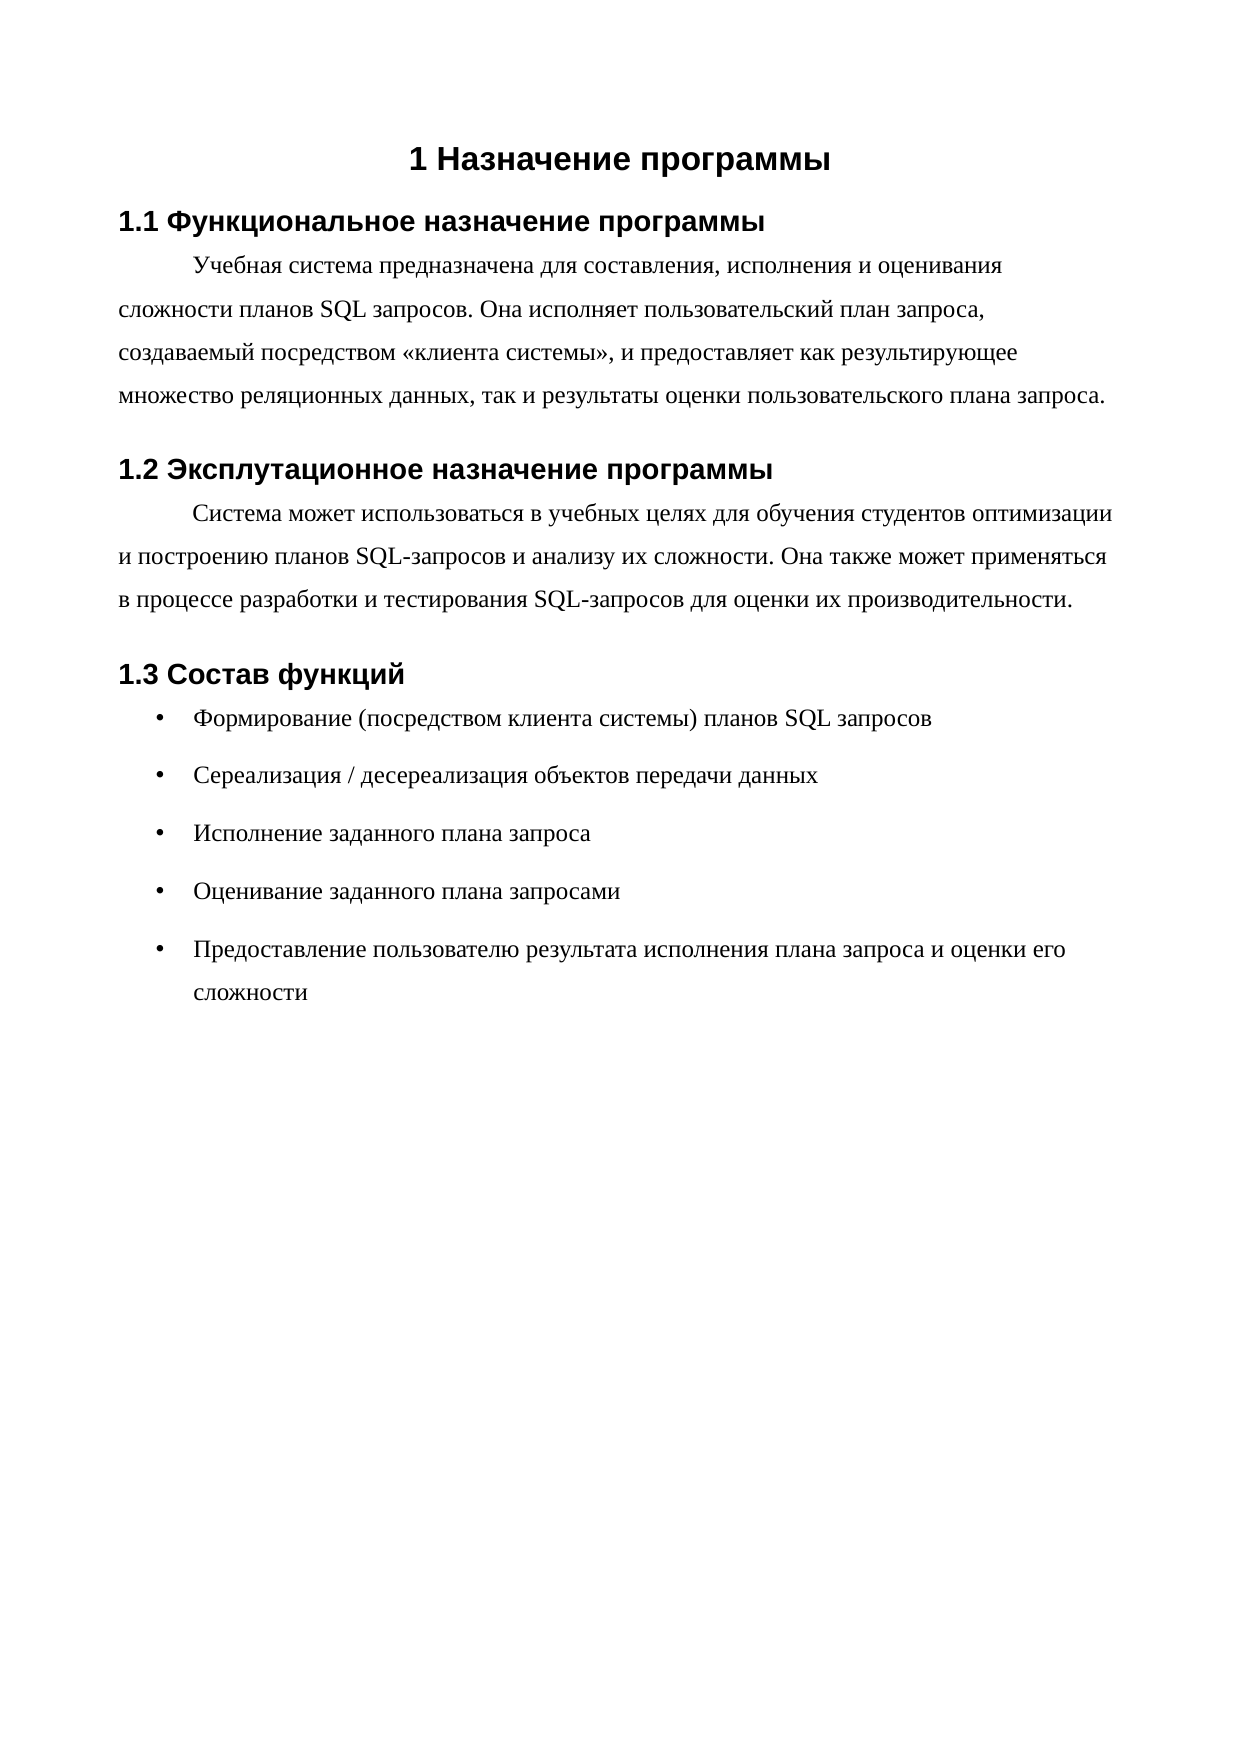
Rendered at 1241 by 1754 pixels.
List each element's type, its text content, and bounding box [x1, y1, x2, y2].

subtitle 1.2 Эксплутационное назначение программы [118, 452, 1122, 486]
list Оценивание заданного плана запросами [156, 876, 1122, 905]
subtitle 1 Назначение программы [118, 139, 1122, 177]
text Система может использоваться в учебных целях для обучения студентов оптимизации и построению планов SQL-запросов и анализу их сложности. Она также может применяться в процессе разработки и тестирования SQL-запросов для оценки их производительности. [118, 498, 1122, 613]
list Предоставление пользователю результата исполнения плана запроса и оценки его сложности [156, 934, 1122, 1006]
subtitle 1.1 Функциональное назначение программы [118, 204, 1122, 238]
list Сереализация / десереализация объектов передачи данных [156, 761, 1122, 789]
subtitle 1.3 Состав функций [118, 657, 1122, 690]
text Учебная система предназначена для составления, исполнения и оценивания сложности планов SQL запросов. Она исполняет пользовательский план запроса, создаваемый посредством «клиента системы», и предоставляет как результирующее множество реляционных данных, так и результаты оценки пользовательского плана запроса. [118, 251, 1122, 409]
list Формирование (посредством клиента системы) планов SQL запросов [156, 703, 1122, 732]
list Исполнение заданного плана запроса [156, 818, 1122, 847]
